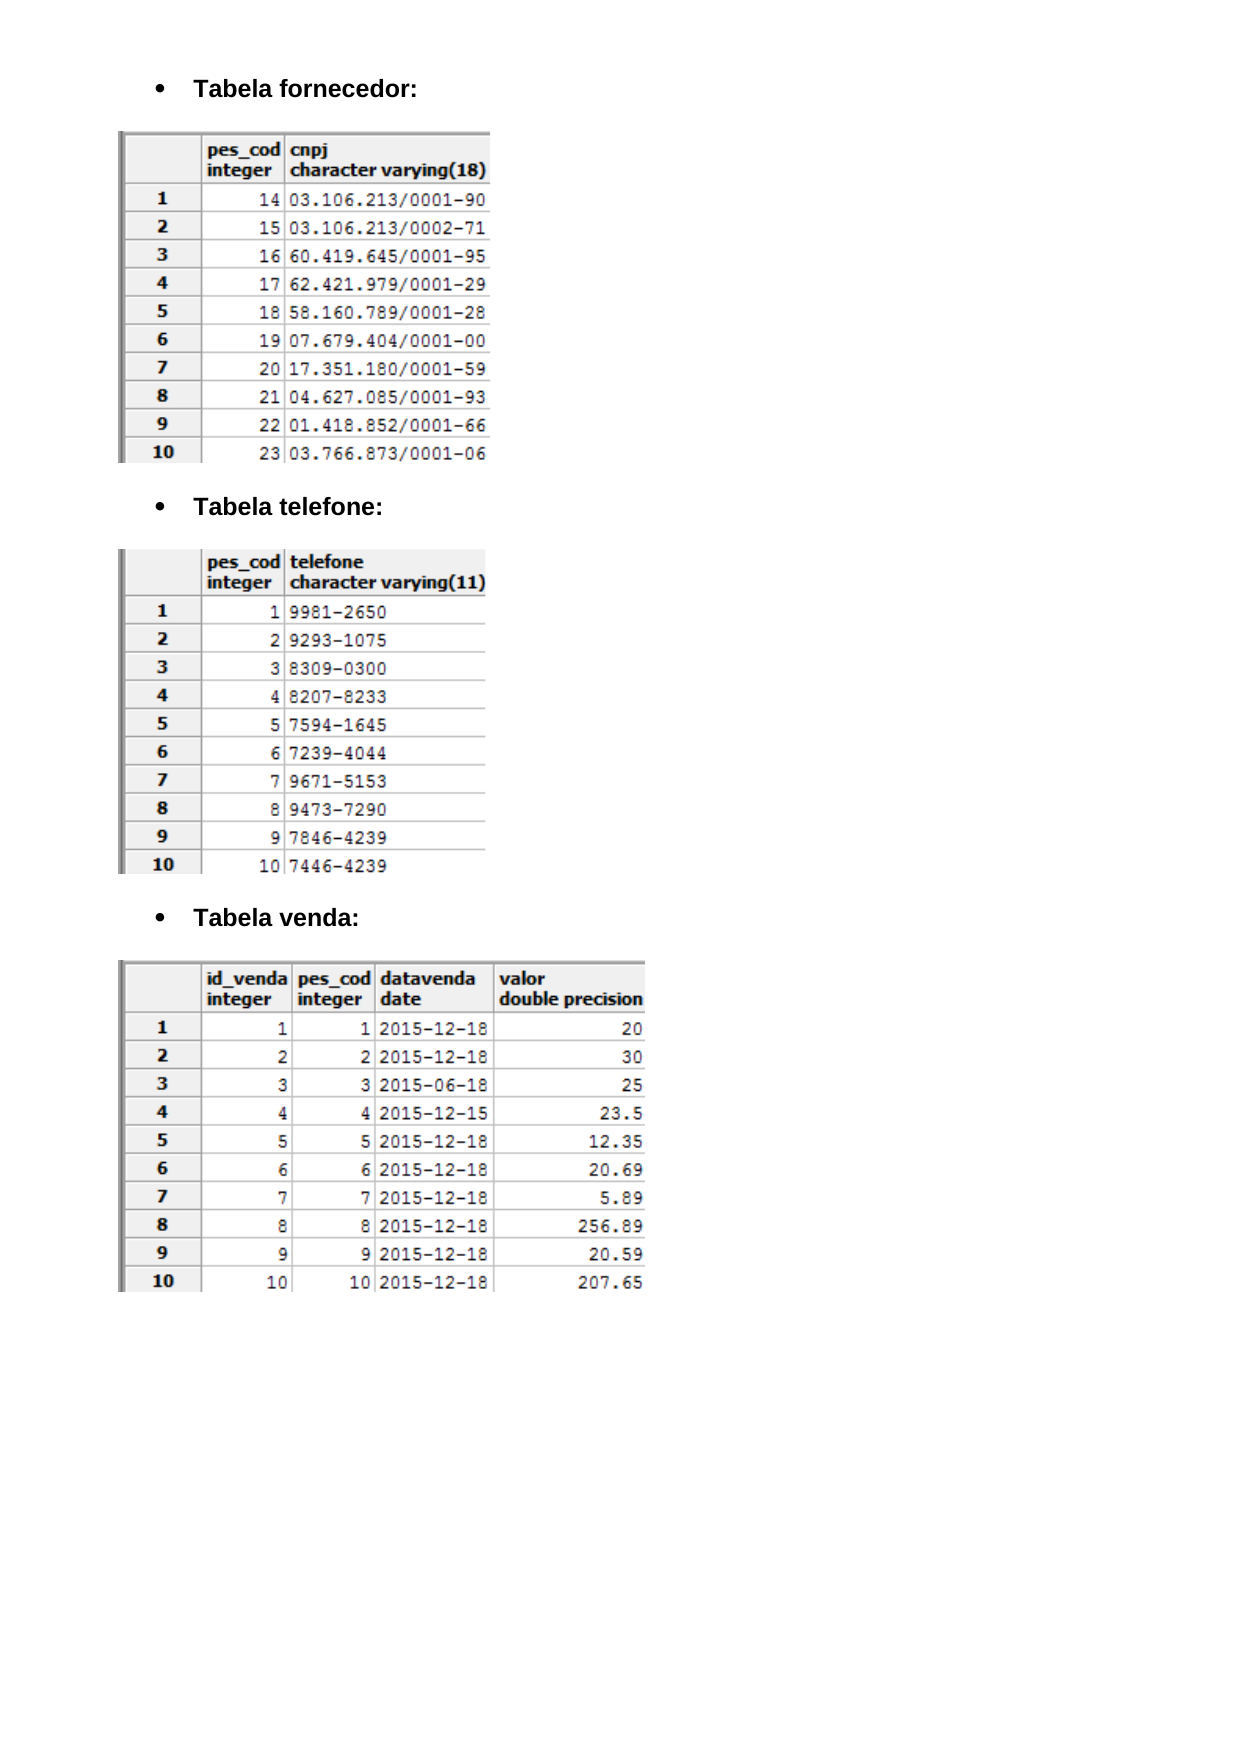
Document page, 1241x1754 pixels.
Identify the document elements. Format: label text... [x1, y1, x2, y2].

list Tabela venda: [156, 903, 1122, 932]
list Tabela fornecedor: [156, 74, 1122, 103]
list Tabela telefone: [156, 491, 1122, 520]
